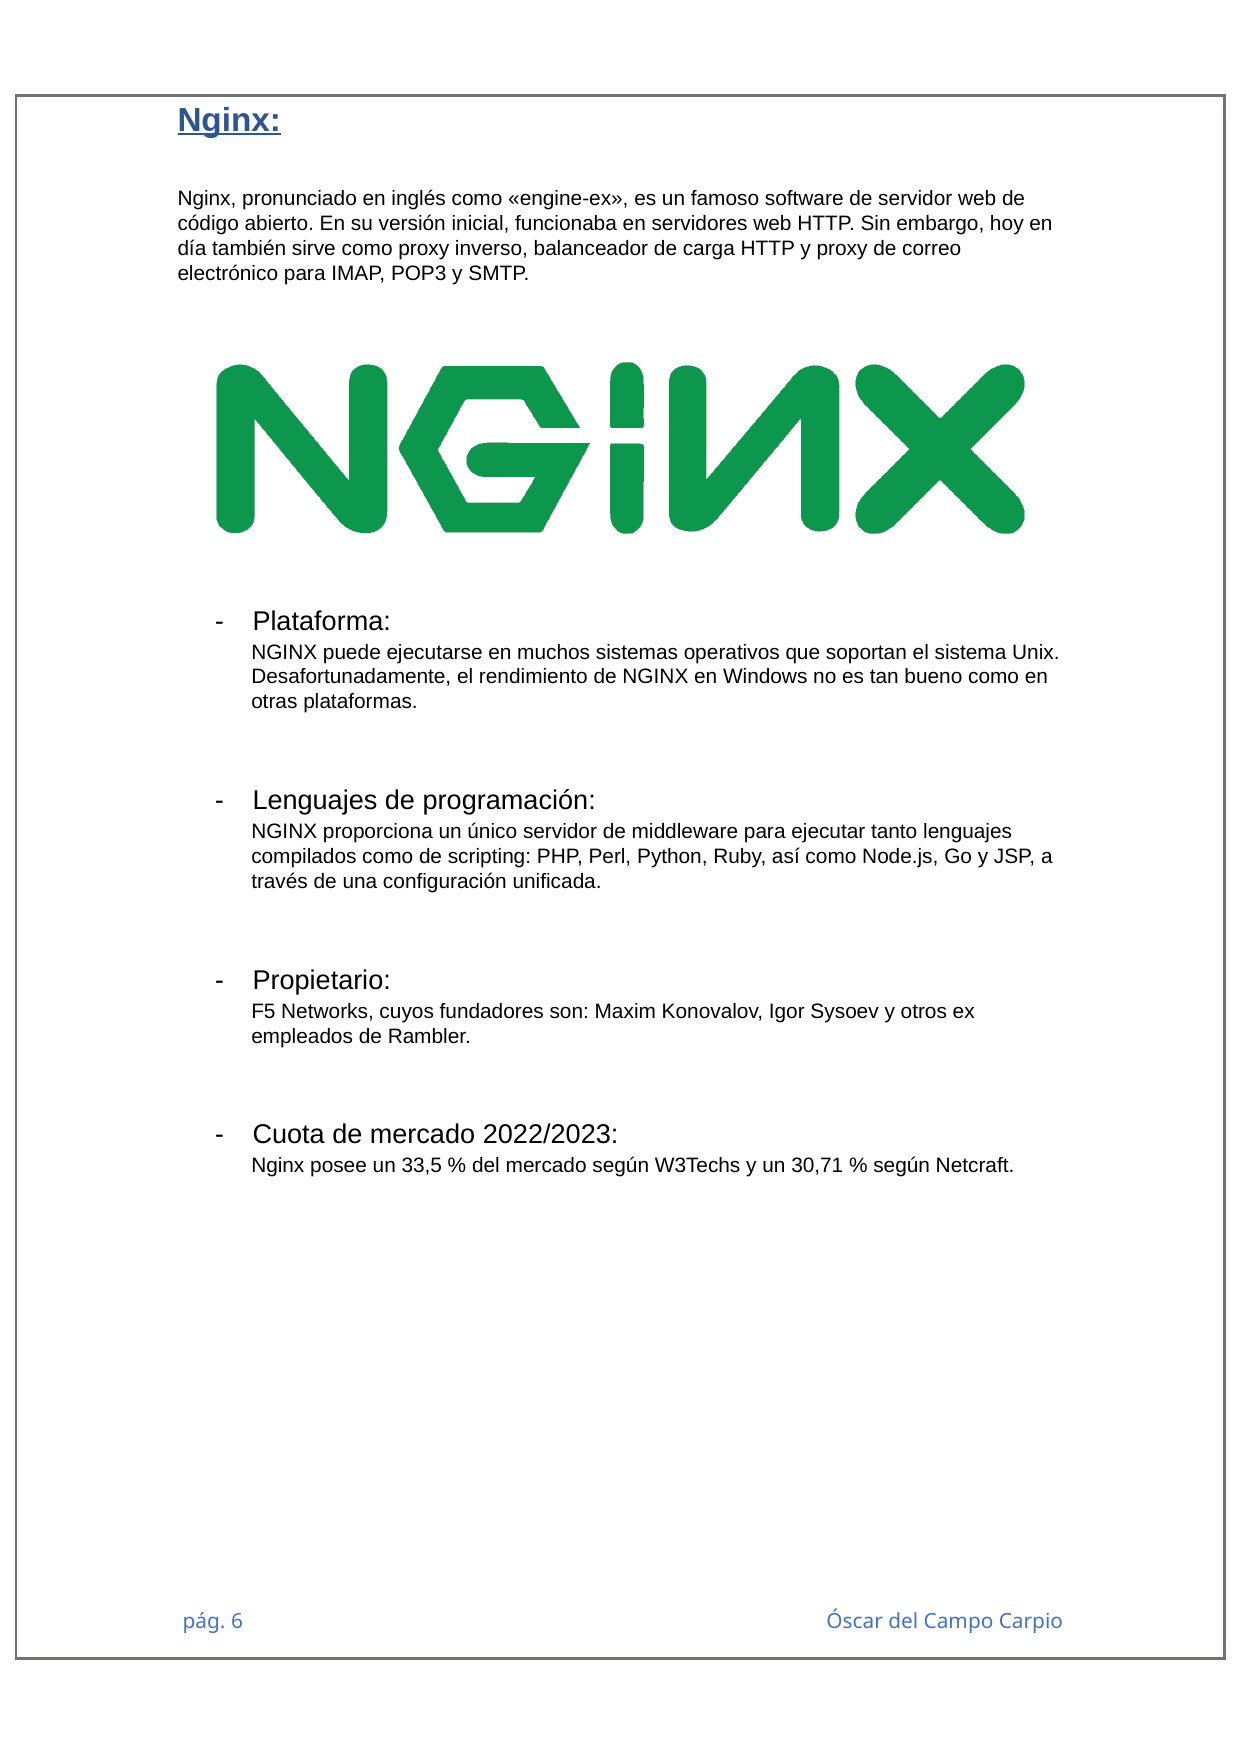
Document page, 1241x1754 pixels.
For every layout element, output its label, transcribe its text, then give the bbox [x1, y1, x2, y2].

subtitle Nginx: [177, 100, 1063, 138]
text Nginx posee un 33,5 % del mercado según W3Techs y un 30,71 % según Netcraft. [177, 1153, 1063, 1177]
list Propietario: [215, 960, 1063, 997]
text Nginx, pronunciado en inglés como «engine-ex», es un famoso software de servidor web de código abierto. En su versión inicial, funcionaba en servidores web HTTP. Sin embargo, hoy en día también sirve como proxy inverso, balanceador de carga HTTP y proxy de correo electrónico para IMAP, POP3 y SMTP. [177, 186, 1063, 284]
text NGINX puede ejecutarse en muchos sistemas operativos que soportan el sistema Unix. Desafortunadamente, el rendimiento de NGINX en Windows no es tan bueno como en otras plataformas. [251, 639, 1063, 713]
list Cuota de mercado 2022/2023: [215, 1115, 1063, 1152]
list Lenguajes de programación: [215, 781, 1063, 818]
text NGINX proporciona un único servidor de middleware para ejecutar tanto lenguajes compilados como de scripting: PHP, Perl, Python, Ruby, así como Node.js, Go y JSP, a través de una configuración unificada. [251, 819, 1063, 893]
list Plataforma: [215, 352, 1063, 638]
text F5 Networks, cuyos fundadores son: Maxim Konovalov, Igor Sysoev y otros ex empleados de Rambler. [251, 999, 1063, 1047]
